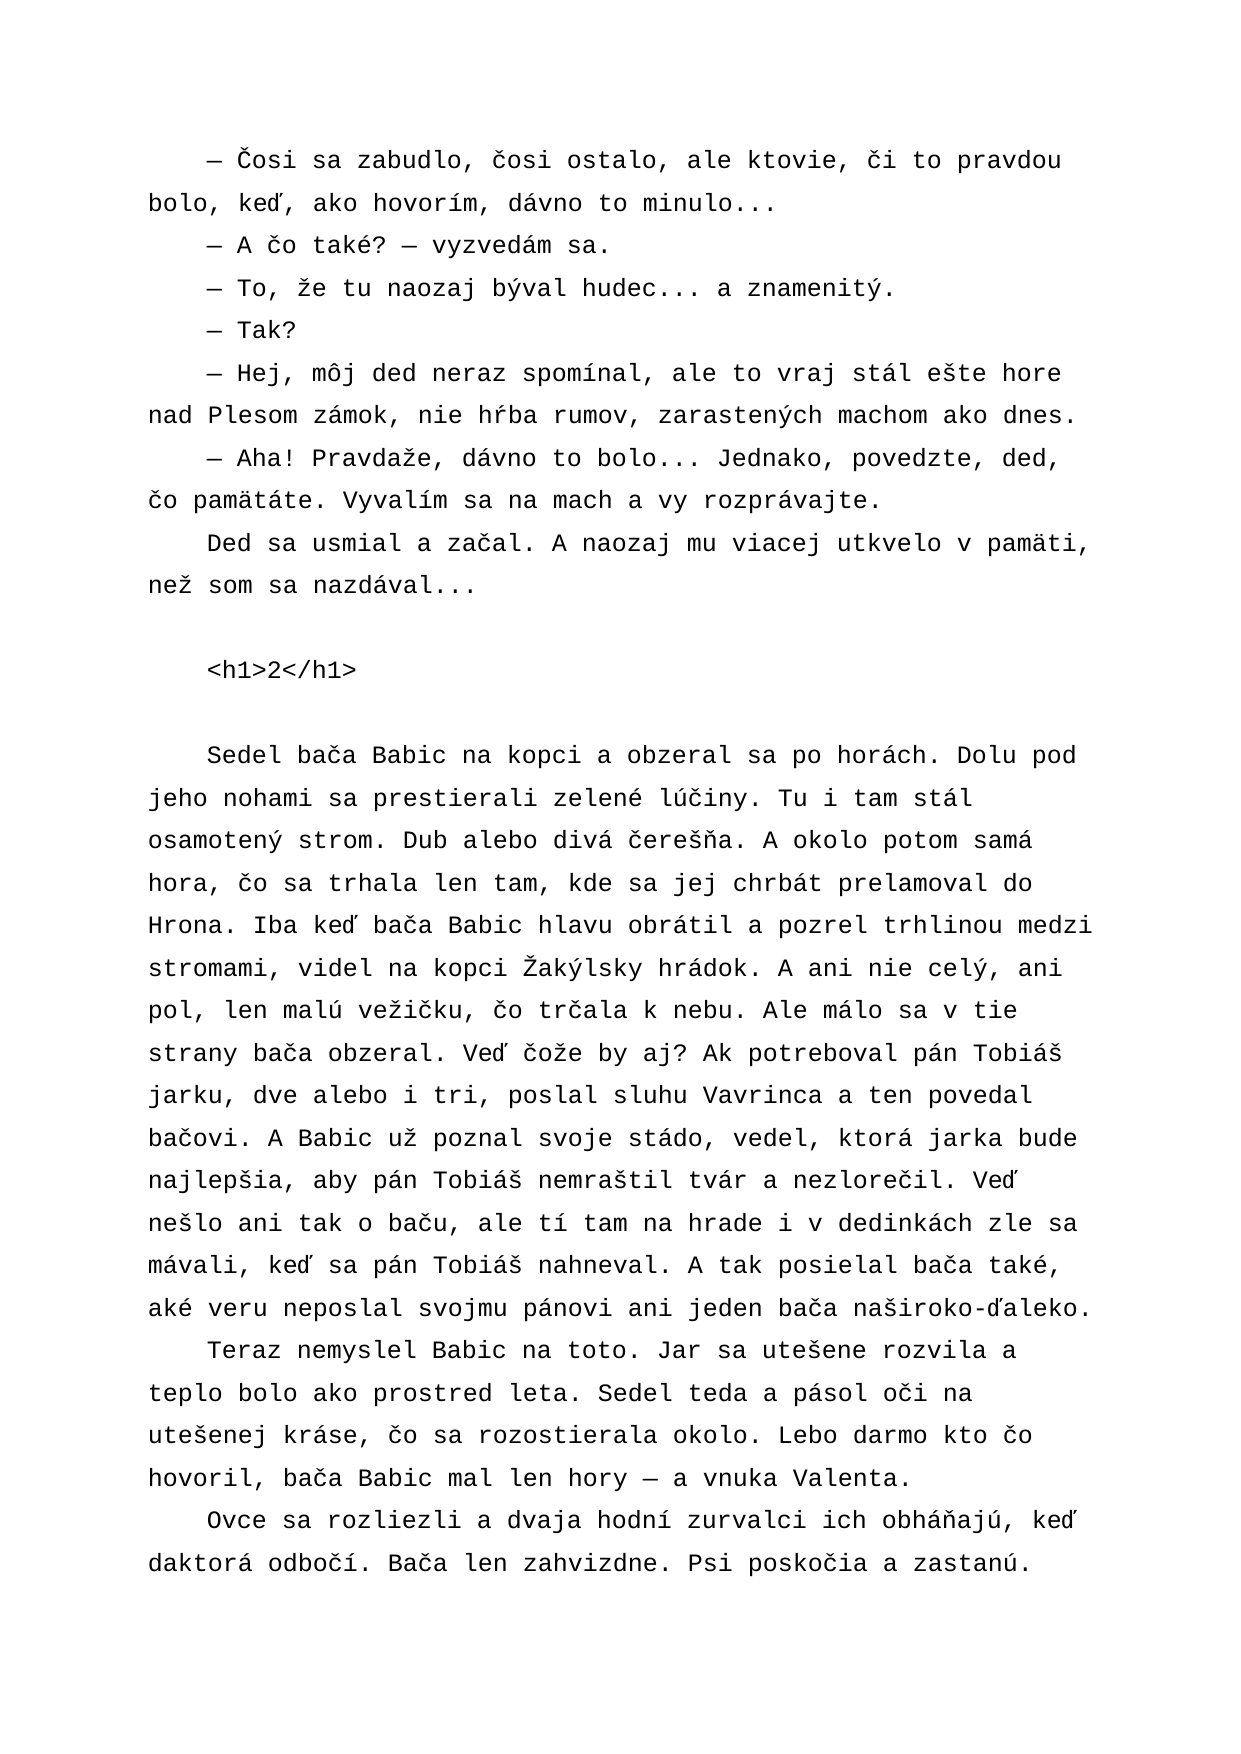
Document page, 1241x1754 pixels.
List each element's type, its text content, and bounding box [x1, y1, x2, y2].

text Ded sa usmial a začal. A naozaj mu viacej utkvelo v pamäti, než som sa nazdával... [148, 530, 1093, 601]
text Ovce sa rozliezli a dvaja hodní zurvalci ich obháňajú, keď daktorá odbočí. Bača len zahvizdne. Psi poskočia a zastanú. [148, 1508, 1093, 1578]
text — Čosi sa zabudlo, čosi ostalo, ale ktovie, či to pravdou bolo, keď, ako hovorím, dávno to minulo... [148, 148, 1093, 218]
text — Aha! Pravdaže, dávno to bolo... Jednako, povedzte, ded, čo pamätáte. Vyvalím sa na mach a vy rozprávajte. [148, 445, 1093, 516]
text Teraz nemyslel Babic na toto. Jar sa utešene rozvila a teplo bolo ako prostred leta. Sedel teda a pásol oči na utešenej kráse, čo sa rozostierala okolo. Lebo darmo kto čo hovoril, bača Babic mal len hory — a vnuka Valenta. [148, 1338, 1093, 1493]
text <h1>2</h1> [148, 658, 1093, 686]
text Sedel bača Babic na kopci a obzeral sa po horách. Dolu pod jeho nohami sa prestierali zelené lúčiny. Tu i tam stál osamotený strom. Dub alebo divá čerešňa. A okolo potom samá hora, čo sa trhala len tam, kde sa jej chrbát prelamoval do Hrona. Iba keď bača Babic hlavu obrátil a pozrel trhlinou medzi stromami, videl na kopci Žakýlsky hrádok. A ani nie celý, ani pol, len malú vežičku, čo trčala k nebu. Ale málo sa v tie strany bača obzeral. Veď čože by aj? Ak potreboval pán Tobiáš jarku, dve alebo i tri, poslal sluhu Vavrinca a ten povedal bačovi. A Babic už poznal svoje stádo, vedel, ktorá jarka bude najlepšia, aby pán Tobiáš nemraštil tvár a nezlorečil. Veď nešlo ani tak o baču, ale tí tam na hrade i v dedinkách zle sa mávali, keď sa pán Tobiáš nahneval. A tak posielal bača také, aké veru neposlal svojmu pánovi ani jeden bača naširoko-ďaleko. [148, 743, 1093, 1323]
text — To, že tu naozaj býval hudec... a znamenitý. [148, 275, 1093, 303]
text — Hej, môj ded neraz spomínal, ale to vraj stál ešte hore nad Plesom zámok, nie hŕba rumov, zarastených machom ako dnes. [148, 360, 1093, 431]
text — Tak? [148, 318, 1093, 346]
text — A čo také? — vyzvedám sa. [148, 233, 1093, 261]
